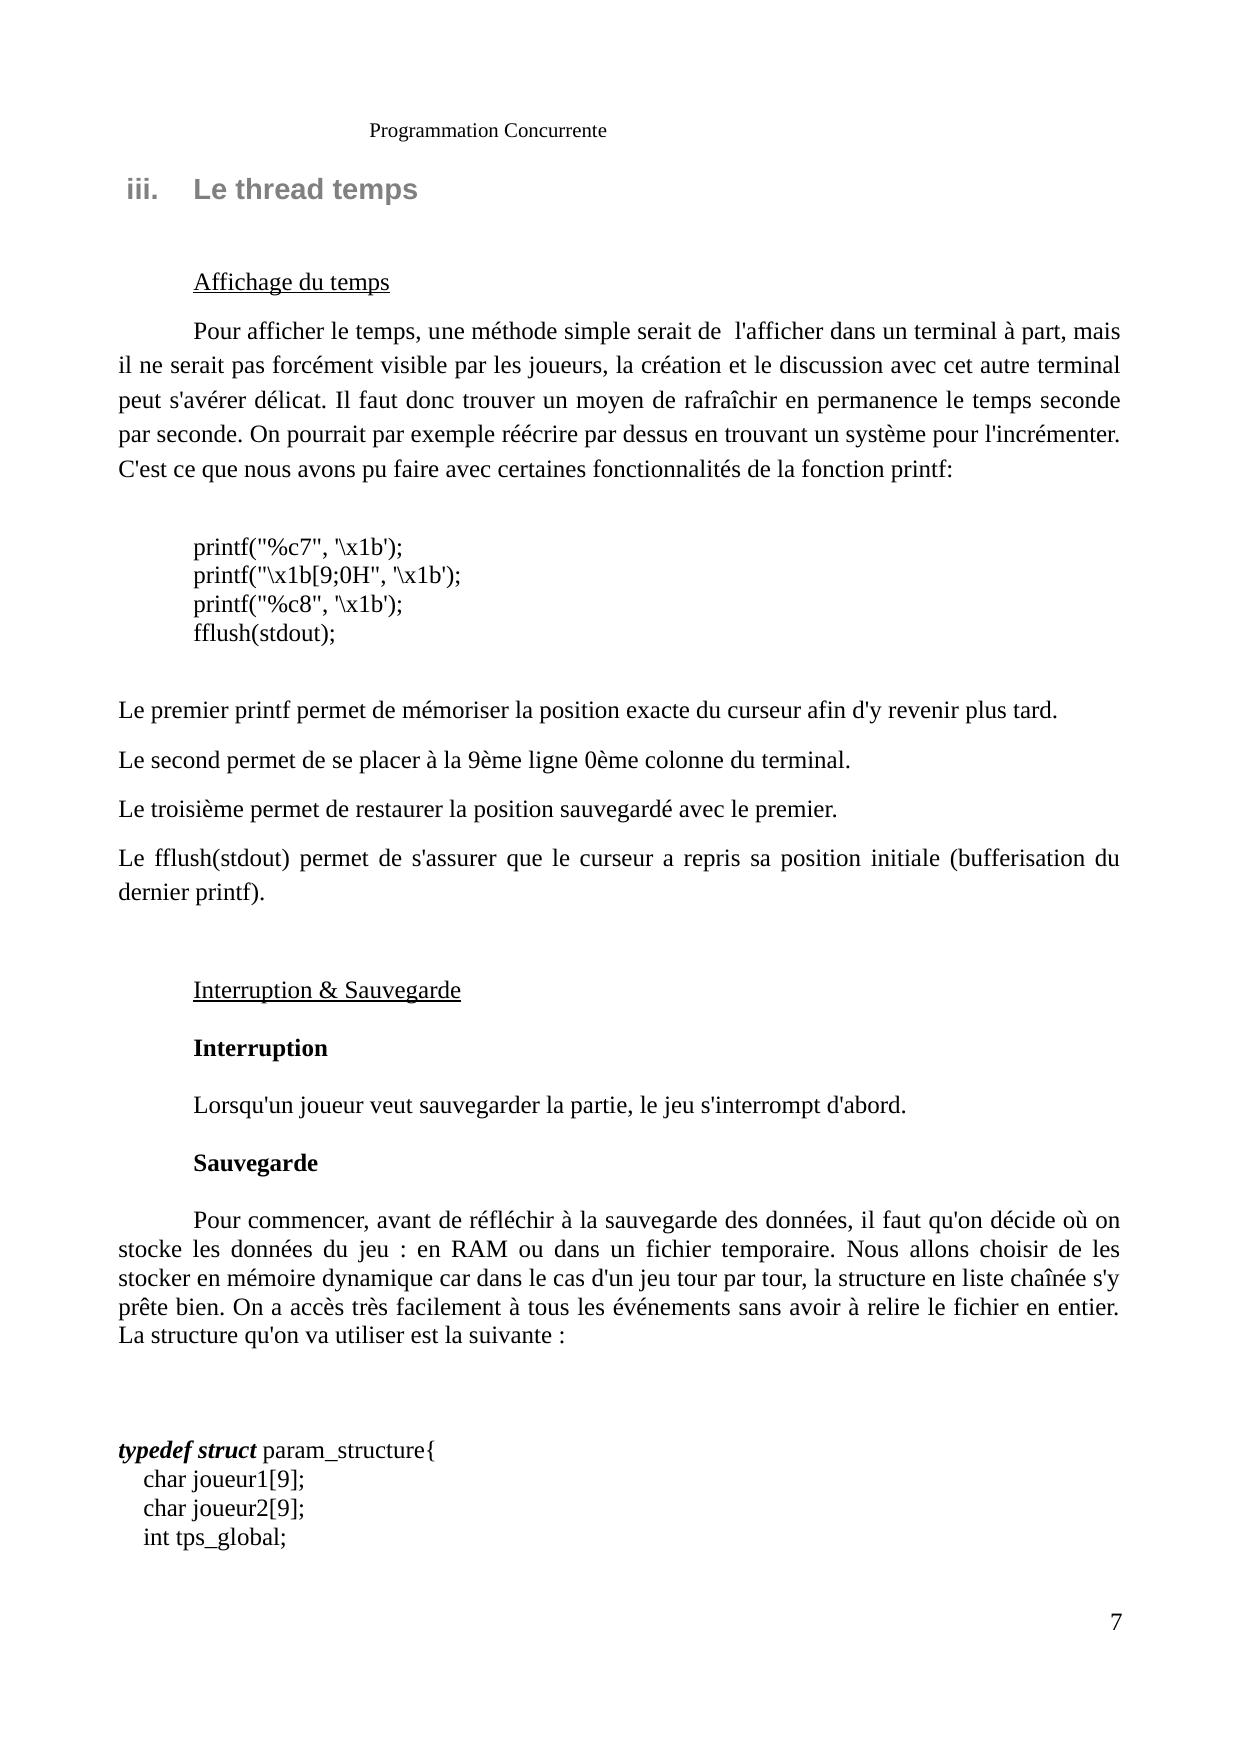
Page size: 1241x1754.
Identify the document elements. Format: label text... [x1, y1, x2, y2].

text Le premier printf permet de mémoriser la position exacte du curseur afin d'y revenir plus tard. [118, 696, 1122, 724]
text typedef struct param_structure{ [118, 1435, 1122, 1464]
text Pour afficher le temps, une méthode simple serait de l'afficher dans un terminal à part, mais il ne serait pas forcément visible par les joueurs, la création et le discussion avec cet autre terminal peut s'avérer délicat. Il faut donc trouver un moyen de rafraîchir en permanence le temps seconde par seconde. On pourrait par exemple réécrire par dessus en trouvant un système pour l'incrémenter. C'est ce que nous avons pu faire avec certaines fonctionnalités de la fonction printf: [118, 316, 1122, 482]
text printf("%c8", '\x1b'); [118, 589, 1122, 618]
text Le second permet de se placer à la 9ème ligne 0ème colonne du terminal. [118, 745, 1122, 773]
text Affichage du temps [118, 267, 1122, 296]
text Interruption & Sauvegarde [118, 975, 1122, 1004]
text Interruption [118, 1033, 1122, 1062]
text printf("%c7", '\x1b'); [118, 532, 1122, 560]
text Sauvegarde [118, 1148, 1122, 1177]
text char joueur1[9]; [118, 1464, 1122, 1493]
text Le fflush(stdout) permet de s'assurer que le curseur a repris sa position initiale (bufferisation du dernier printf). [118, 843, 1122, 906]
subtitle Le thread temps [118, 172, 1122, 205]
text Le troisième permet de restaurer la position sauvegardé avec le premier. [118, 794, 1122, 822]
text Lorsqu'un joueur veut sauvegarder la partie, le jeu s'interrompt d'abord. [118, 1090, 1122, 1119]
text fflush(stdout); [118, 618, 1122, 647]
text char joueur2[9]; [118, 1493, 1122, 1522]
text Pour commencer, avant de réfléchir à la sauvegarde des données, il faut qu'on décide où on stocke les données du jeu : en RAM ou dans un fichier temporaire. Nous allons choisir de les stocker en mémoire dynamique car dans le cas d'un jeu tour par tour, la structure en liste chaînée s'y prête bien. On a accès très facilement à tous les événements sans avoir à relire le fichier en entier. La structure qu'on va utiliser est la suivante : [118, 1205, 1122, 1349]
text printf("\x1b[9;0H", '\x1b'); [118, 560, 1122, 589]
text int tps_global; [118, 1522, 1122, 1550]
